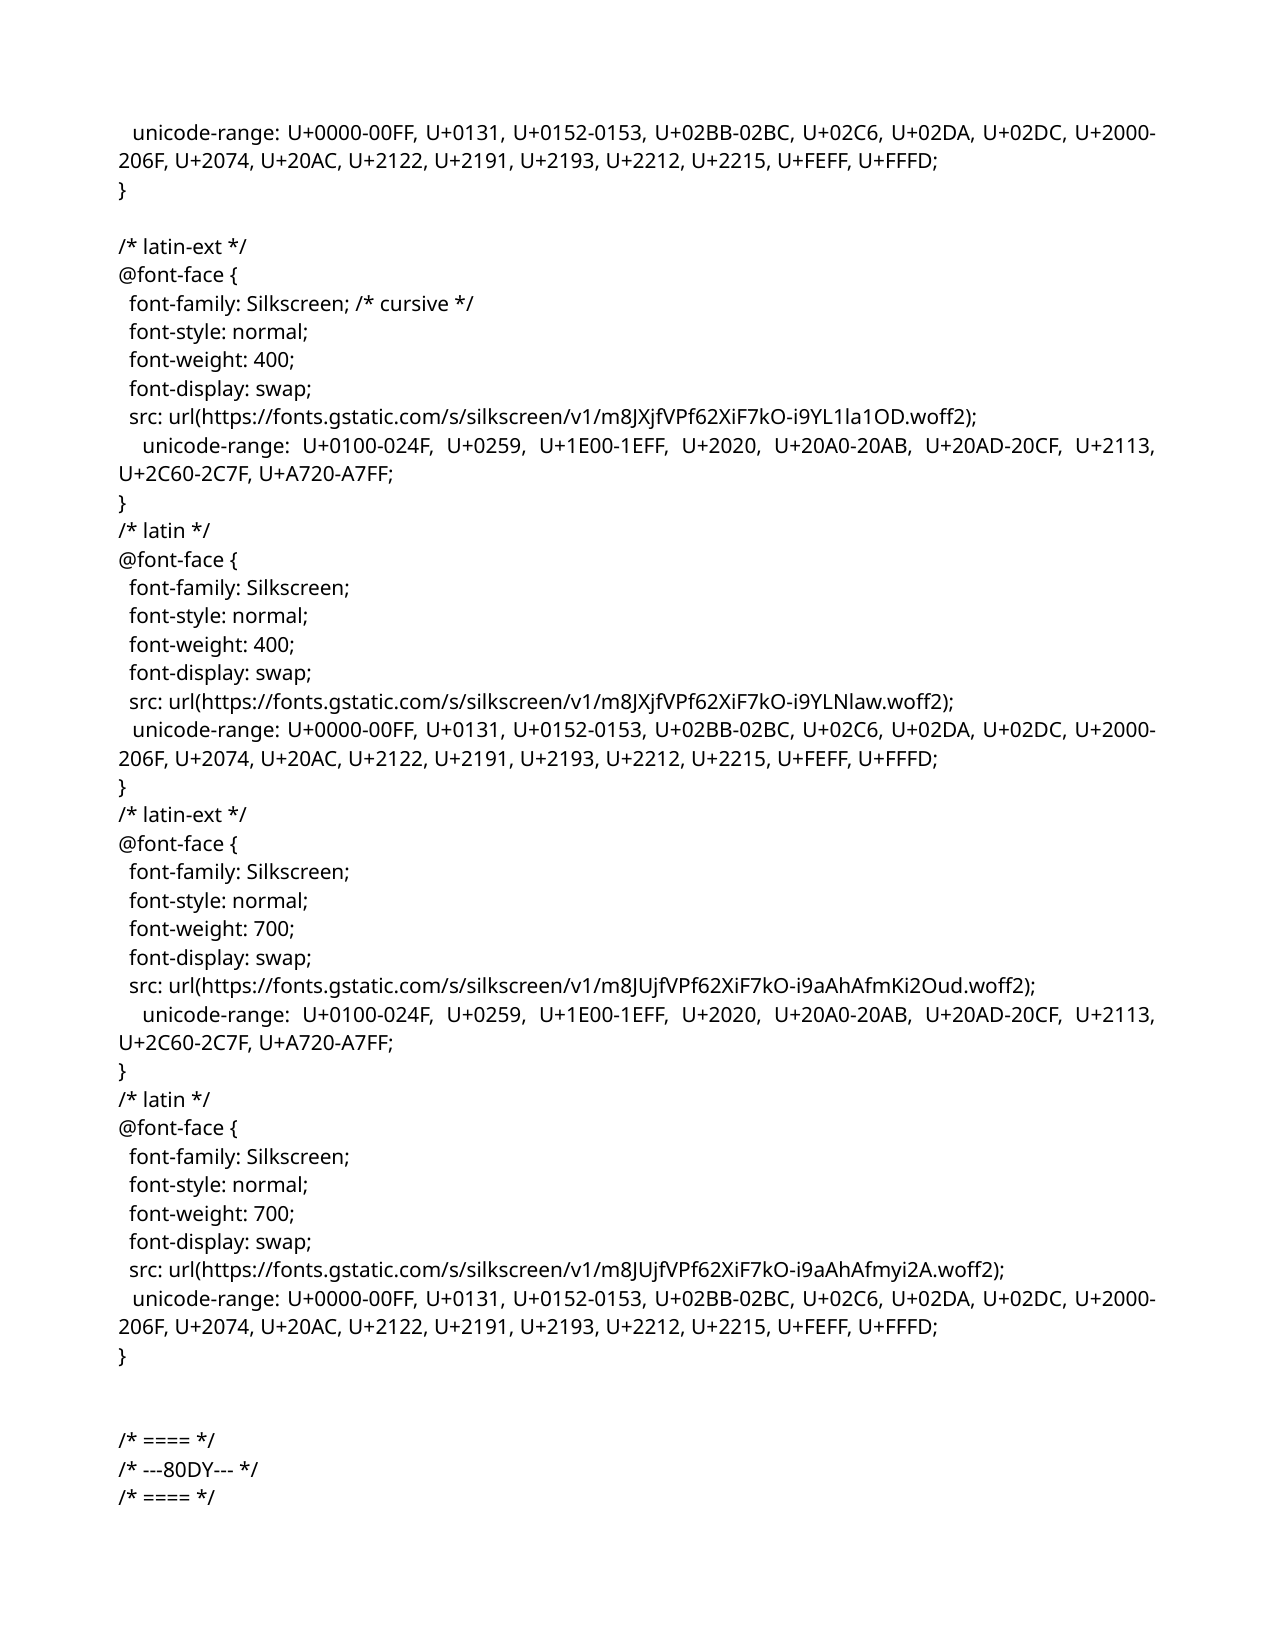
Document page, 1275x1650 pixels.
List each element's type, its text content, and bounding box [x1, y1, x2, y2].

text /* latin */ [118, 1085, 1157, 1113]
text /* ==== */ [118, 1426, 1157, 1455]
text font-style: normal; [118, 1170, 1157, 1199]
text /* ---80DY--- */ [118, 1455, 1157, 1483]
text /* latin-ext */ [118, 801, 1157, 829]
text font-weight: 400; [118, 630, 1157, 658]
text unicode-range: U+0000-00FF, U+0131, U+0152-0153, U+02BB-02BC, U+02C6, U+02DA, U+02DC, U+2000-206F, U+2074, U+20AC, U+2122, U+2191, U+2193, U+2212, U+2215, U+FEFF, U+FFFD; [118, 1284, 1157, 1341]
text unicode-range: U+0000-00FF, U+0131, U+0152-0153, U+02BB-02BC, U+02C6, U+02DA, U+02DC, U+2000-206F, U+2074, U+20AC, U+2122, U+2191, U+2193, U+2212, U+2215, U+FEFF, U+FFFD; [118, 118, 1157, 175]
text font-style: normal; [118, 317, 1157, 346]
text } [118, 1341, 1157, 1369]
text @font-face { [118, 829, 1157, 857]
text font-family: Silkscreen; /* cursive */ [118, 289, 1157, 317]
text font-display: swap; [118, 943, 1157, 971]
text unicode-range: U+0100-024F, U+0259, U+1E00-1EFF, U+2020, U+20A0-20AB, U+20AD-20CF, U+2113, U+2C60-2C7F, U+A720-A7FF; [118, 1000, 1157, 1057]
text font-family: Silkscreen; [118, 857, 1157, 886]
text font-style: normal; [118, 886, 1157, 914]
text } [118, 1057, 1157, 1085]
text /* ==== */ [118, 1483, 1157, 1512]
text @font-face { [118, 260, 1157, 289]
text src: url(https://fonts.gstatic.com/s/silkscreen/v1/m8JXjfVPf62XiF7kO-i9YLNlaw.woff2); [118, 687, 1157, 715]
text unicode-range: U+0000-00FF, U+0131, U+0152-0153, U+02BB-02BC, U+02C6, U+02DA, U+02DC, U+2000-206F, U+2074, U+20AC, U+2122, U+2191, U+2193, U+2212, U+2215, U+FEFF, U+FFFD; [118, 715, 1157, 772]
text font-family: Silkscreen; [118, 573, 1157, 602]
text } [118, 772, 1157, 801]
text src: url(https://fonts.gstatic.com/s/silkscreen/v1/m8JUjfVPf62XiF7kO-i9aAhAfmyi2A.woff2); [118, 1256, 1157, 1284]
text src: url(https://fonts.gstatic.com/s/silkscreen/v1/m8JXjfVPf62XiF7kO-i9YL1la1OD.woff2); [118, 402, 1157, 431]
text /* latin */ [118, 516, 1157, 545]
text @font-face { [118, 1113, 1157, 1142]
text } [118, 175, 1157, 203]
text font-display: swap; [118, 1227, 1157, 1256]
text font-style: normal; [118, 602, 1157, 630]
text font-display: swap; [118, 658, 1157, 687]
text src: url(https://fonts.gstatic.com/s/silkscreen/v1/m8JUjfVPf62XiF7kO-i9aAhAfmKi2Oud.woff2); [118, 971, 1157, 1000]
text unicode-range: U+0100-024F, U+0259, U+1E00-1EFF, U+2020, U+20A0-20AB, U+20AD-20CF, U+2113, U+2C60-2C7F, U+A720-A7FF; [118, 431, 1157, 488]
text } [118, 488, 1157, 516]
text font-display: swap; [118, 374, 1157, 402]
text font-weight: 700; [118, 1199, 1157, 1227]
text font-weight: 400; [118, 346, 1157, 374]
text /* latin-ext */ [118, 232, 1157, 260]
text font-family: Silkscreen; [118, 1142, 1157, 1170]
text font-weight: 700; [118, 914, 1157, 943]
text @font-face { [118, 545, 1157, 573]
